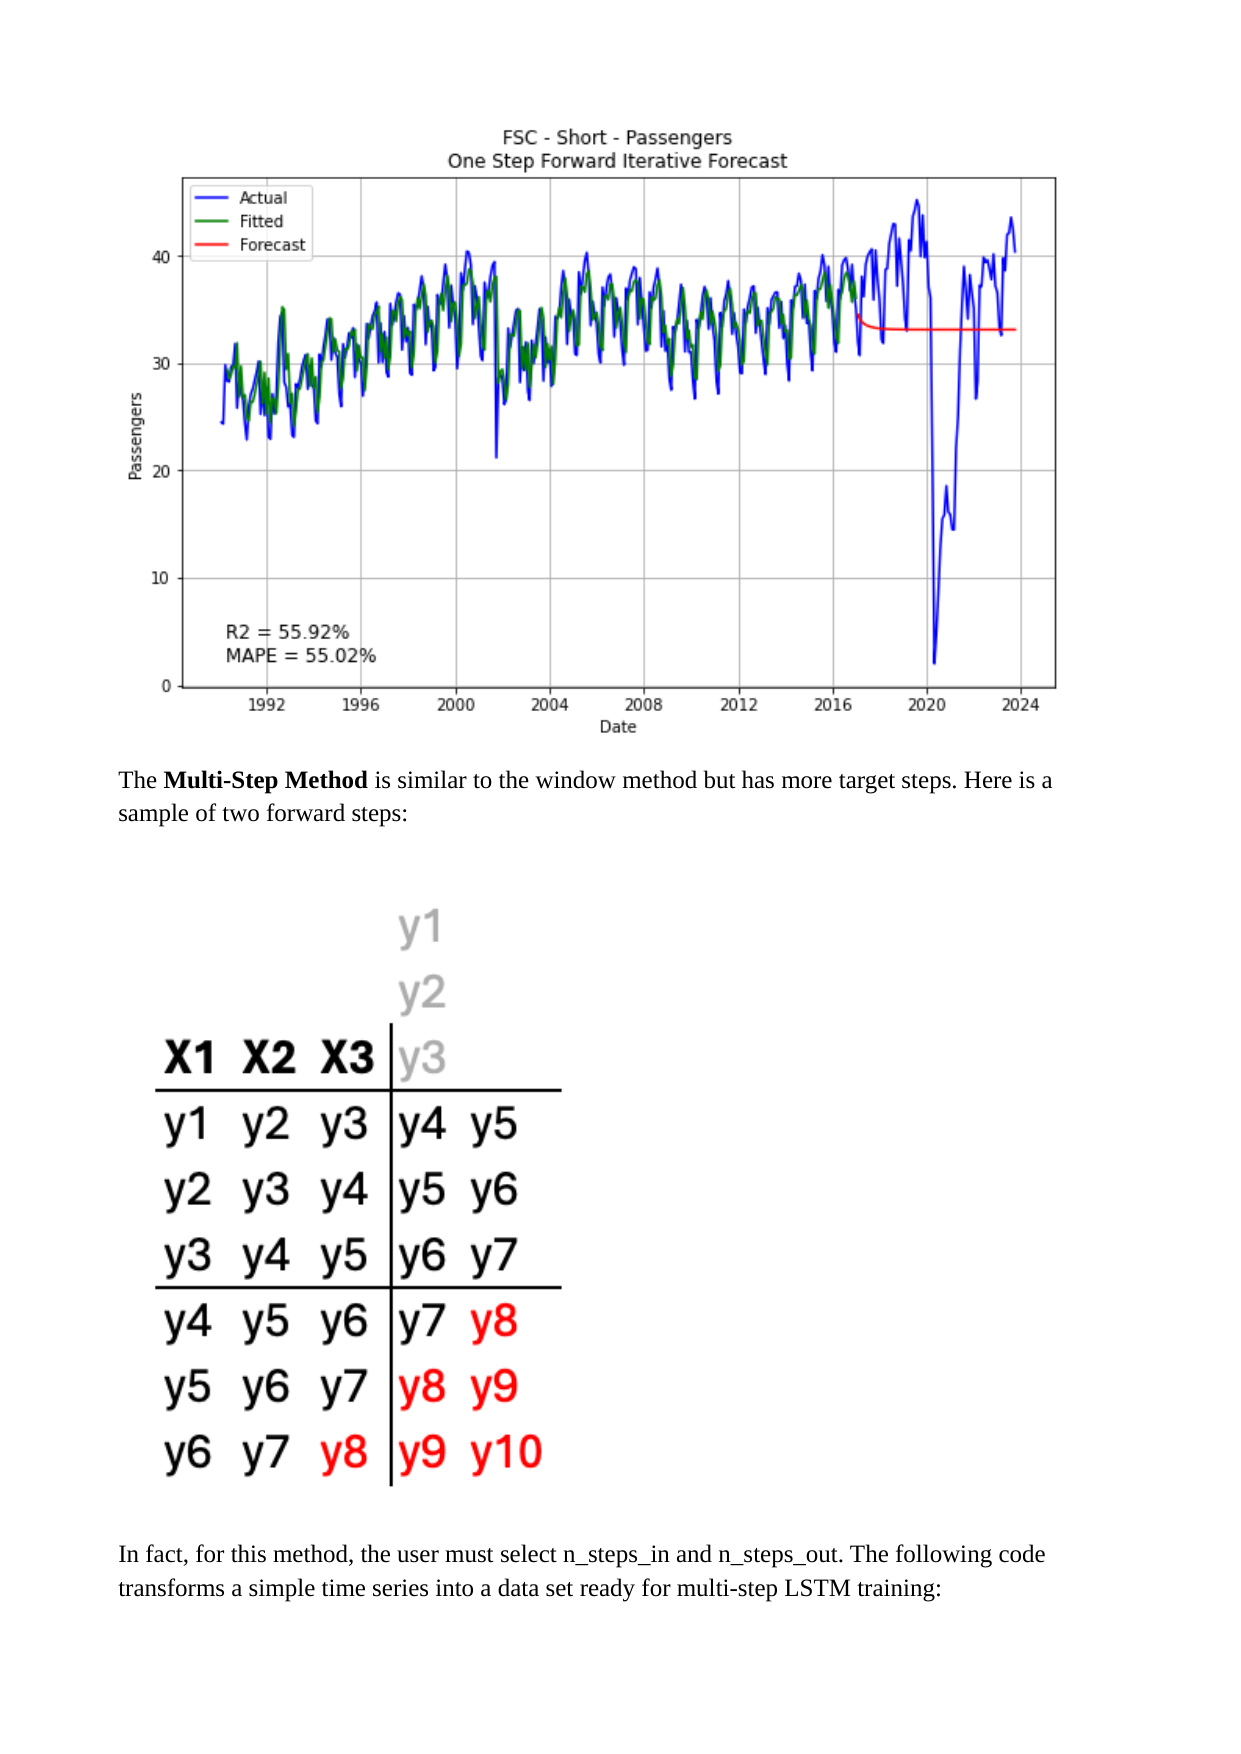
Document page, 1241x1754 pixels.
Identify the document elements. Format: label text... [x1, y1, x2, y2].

picture [118, 845, 837, 1521]
picture [118, 118, 1065, 747]
text The Multi-Step Method is similar to the window method but has more target steps. Here is a sample of two forward steps: [118, 765, 1122, 827]
text In fact, for this method, the user must select n_steps_in and n_steps_out. The following code transforms a simple time series into a data set ready for multi-step LSTM training: [118, 1539, 1122, 1601]
